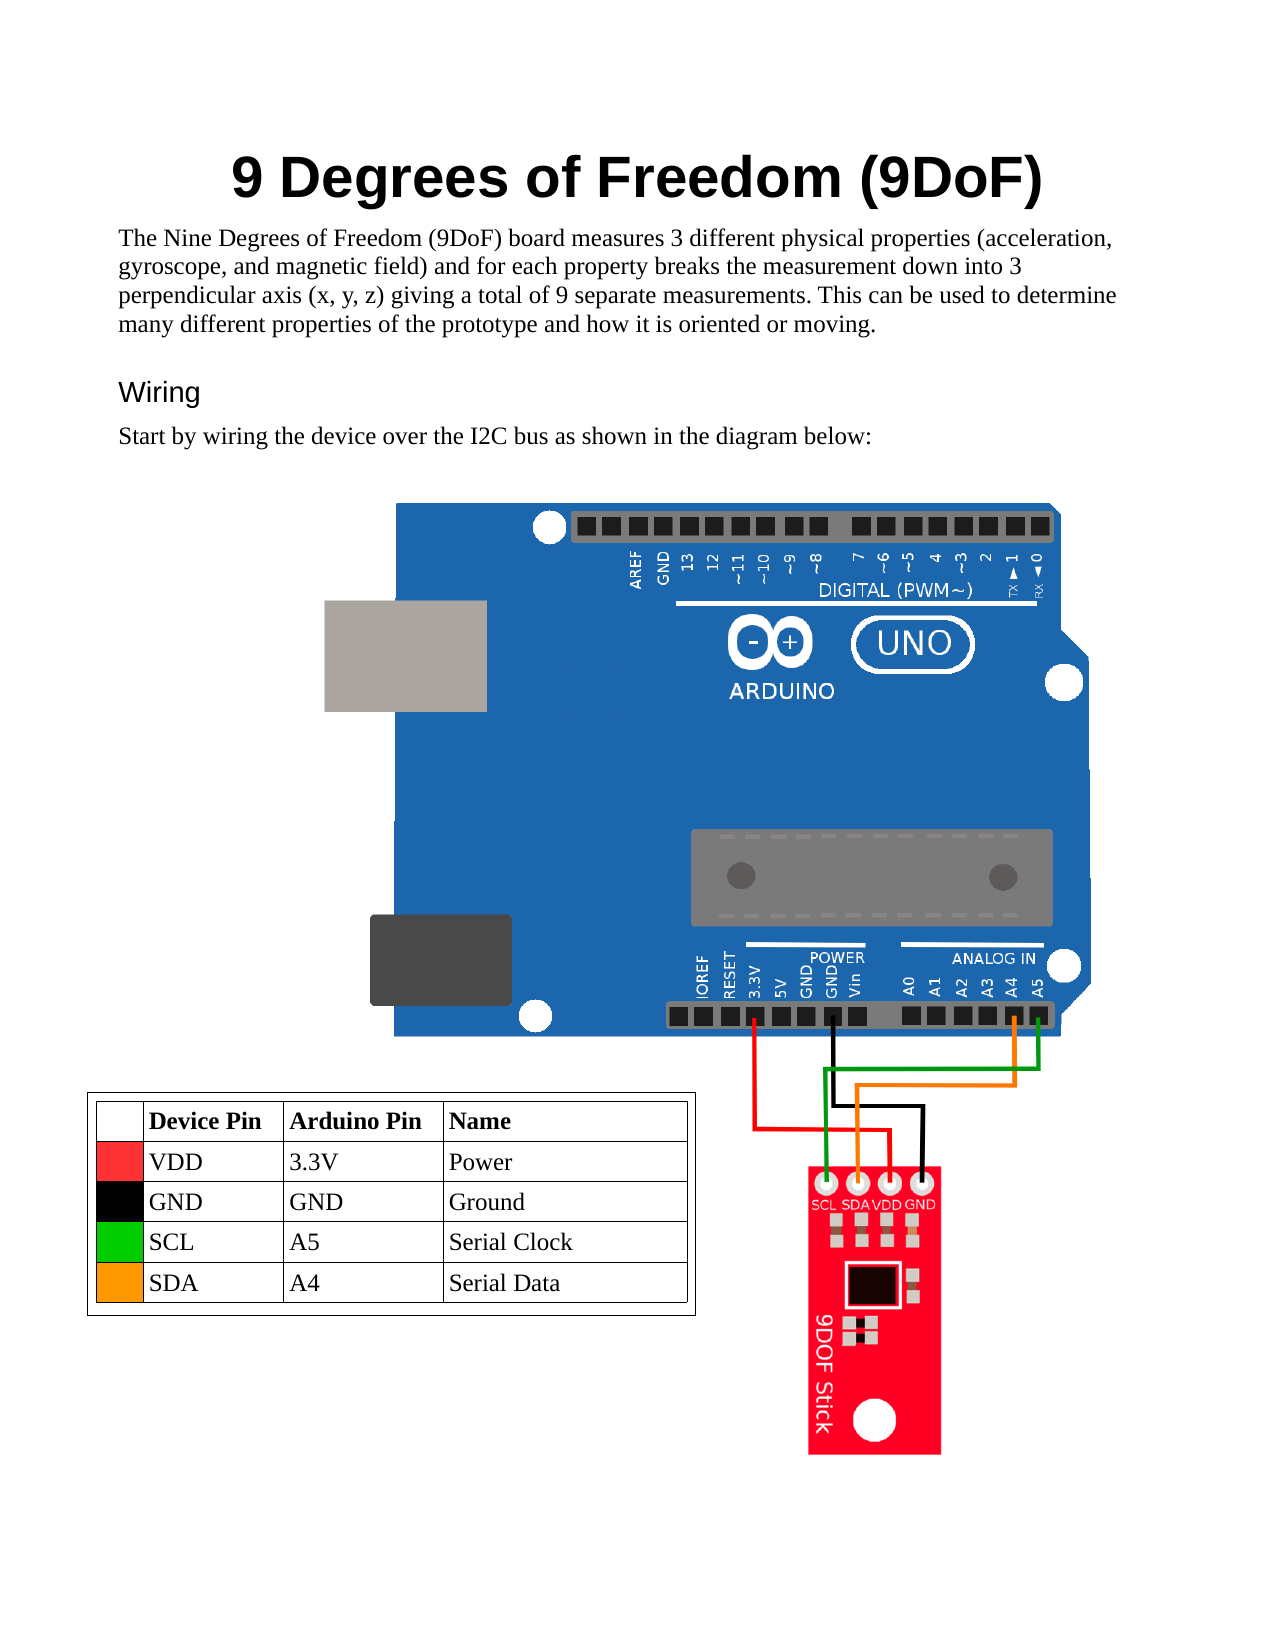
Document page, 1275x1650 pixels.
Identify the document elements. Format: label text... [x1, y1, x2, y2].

table_cell A5 [284, 1222, 443, 1262]
table_cell Serial Data [444, 1263, 687, 1302]
table_header Arduino Pin [284, 1102, 443, 1141]
table_cell Power [444, 1142, 687, 1181]
title 9 Degrees of Freedom (9DoF) [118, 143, 1157, 210]
table_cell VDD [144, 1142, 283, 1181]
table_cell [97, 1222, 143, 1262]
table_cell GND [144, 1182, 283, 1221]
table_cell SCL [144, 1222, 283, 1262]
table_cell Ground [444, 1182, 687, 1221]
table_cell A4 [284, 1263, 443, 1302]
table_cell [97, 1142, 143, 1181]
table_cell Serial Clock [444, 1222, 687, 1262]
picture [307, 458, 1145, 1502]
table_cell SDA [144, 1263, 283, 1302]
table_header [97, 1102, 143, 1141]
subtitle Wiring [118, 375, 1157, 409]
text The Nine Degrees of Freedom (9DoF) board measures 3 different physical properties (acceleration, gyroscope, and magnetic field) and for each property breaks the measurement down into 3 perpendicular axis (x, y, z) giving a total of 9 separate measurements. This can be used to determine many different properties of the prototype and how it is oriented or moving. [118, 223, 1157, 338]
table_cell [97, 1263, 143, 1302]
table_header Name [444, 1102, 687, 1141]
table_cell 3.3V [284, 1142, 443, 1181]
table_cell GND [284, 1182, 443, 1221]
table_cell [97, 1182, 143, 1221]
text Start by wiring the device over the I2C bus as shown in the diagram below: [118, 421, 1157, 450]
table_header Device Pin [144, 1102, 283, 1141]
